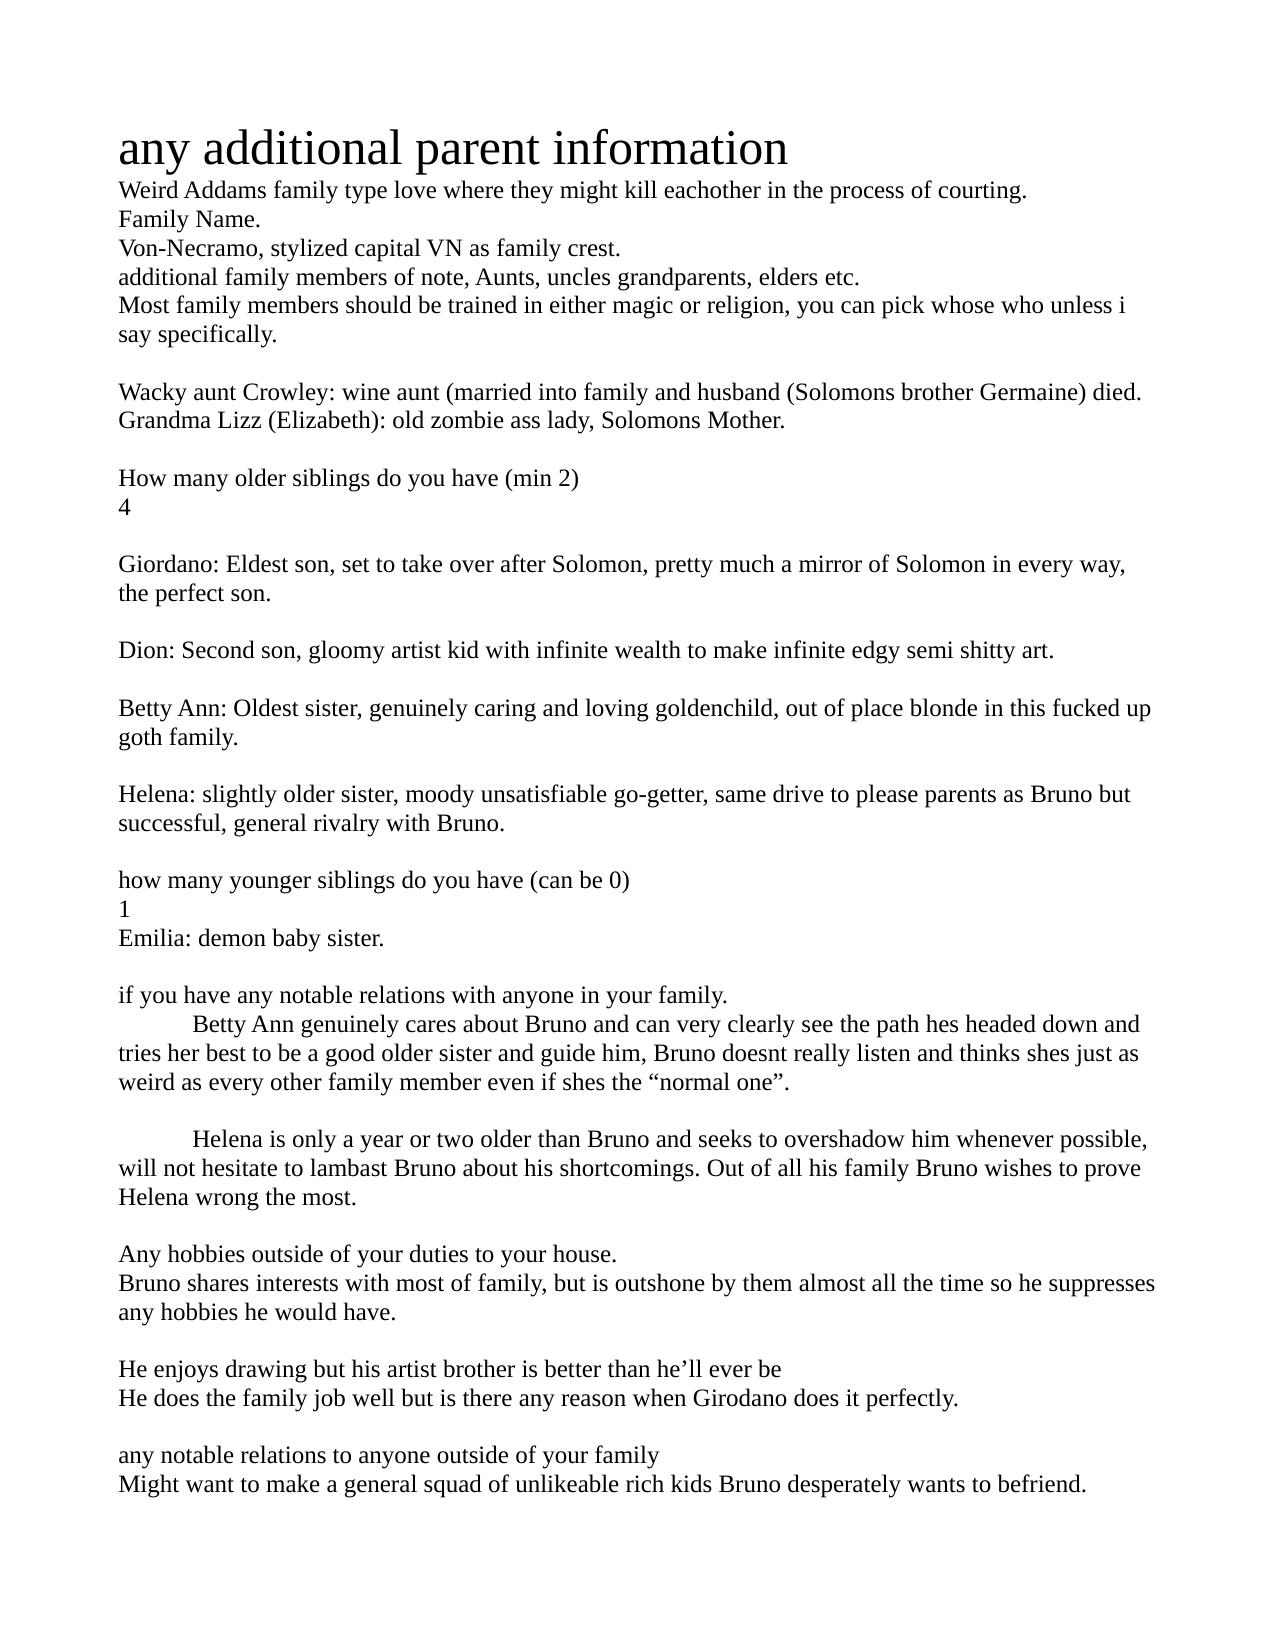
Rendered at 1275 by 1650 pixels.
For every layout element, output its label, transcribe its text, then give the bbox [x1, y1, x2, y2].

text 1 [118, 894, 1157, 923]
text Helena: slightly older sister, moody unsatisfiable go-getter, same drive to please parents as Bruno but successful, general rivalry with Bruno. [118, 779, 1157, 837]
text any notable relations to anyone outside of your family [118, 1441, 1157, 1469]
text How many older siblings do you have (min 2) [118, 463, 1157, 492]
text how many younger siblings do you have (can be 0) [118, 866, 1157, 894]
text Von-Necramo, stylized capital VN as family crest. [118, 233, 1157, 262]
text Bruno shares interests with most of family, but is outshone by them almost all the time so he suppresses any hobbies he would have. [118, 1268, 1157, 1326]
text Grandma Lizz (Elizabeth): old zombie ass lady, Solomons Mother. [118, 406, 1157, 434]
text Helena is only a year or two older than Bruno and seeks to overshadow him whenever possible, will not hesitate to lambast Bruno about his shortcomings. Out of all his family Bruno wishes to prove Helena wrong the most. [118, 1124, 1157, 1211]
text Any hobbies outside of your duties to your house. [118, 1239, 1157, 1268]
text any additional parent information [118, 118, 1157, 176]
text Weird Addams family type love where they might kill eachother in the process of courting. [118, 176, 1157, 204]
text if you have any notable relations with anyone in your family. [118, 981, 1157, 1009]
text Most family members should be trained in either magic or religion, you can pick whose who unless i say specifically. [118, 291, 1157, 348]
text Might want to make a general squad of unlikeable rich kids Bruno desperately wants to befriend. [118, 1469, 1157, 1498]
text Dion: Second son, gloomy artist kid with infinite wealth to make infinite edgy semi shitty art. [118, 636, 1157, 664]
text Family Name. [118, 204, 1157, 233]
text Betty Ann: Oldest sister, genuinely caring and loving goldenchild, out of place blonde in this fucked up goth family. [118, 693, 1157, 751]
text Emilia: demon baby sister. [118, 923, 1157, 952]
text Betty Ann genuinely cares about Bruno and can very clearly see the path hes headed down and tries her best to be a good older sister and guide him, Bruno doesnt really listen and thinks shes just as weird as every other family member even if shes the “normal one”. [118, 1009, 1157, 1096]
text additional family members of note, Aunts, uncles grandparents, elders etc. [118, 262, 1157, 291]
text Giordano: Eldest son, set to take over after Solomon, pretty much a mirror of Solomon in every way, the perfect son. [118, 549, 1157, 607]
text He enjoys drawing but his artist brother is better than he’ll ever be [118, 1354, 1157, 1383]
text He does the family job well but is there any reason when Girodano does it perfectly. [118, 1383, 1157, 1412]
text 4 [118, 492, 1157, 521]
text Wacky aunt Crowley: wine aunt (married into family and husband (Solomons brother Germaine) died. [118, 377, 1157, 406]
